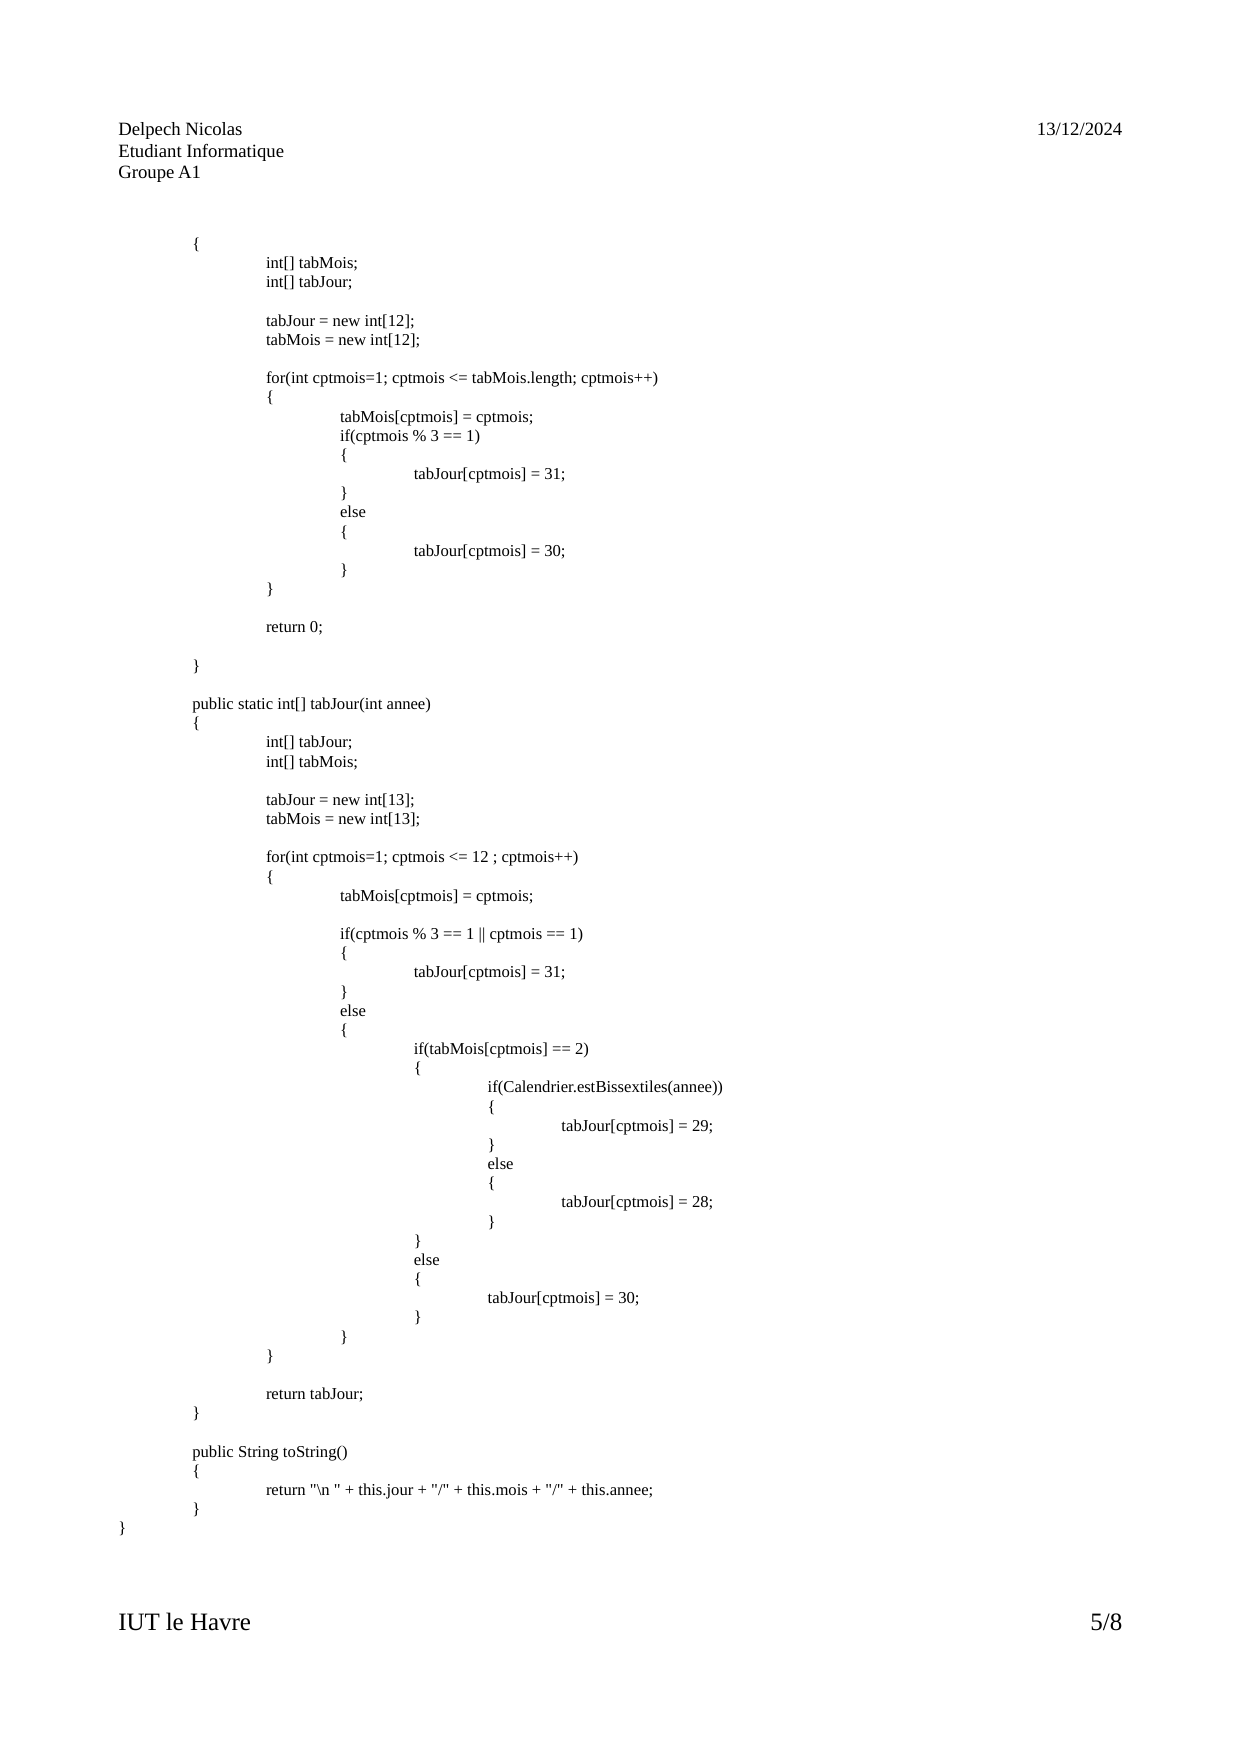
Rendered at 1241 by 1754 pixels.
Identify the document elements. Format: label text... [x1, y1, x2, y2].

table_header { int[] tabMois; int[] tabJour; tabJour = new int[12]; tabMois = new int[12]; for(int cptmois=1; cptmois <= tabMois.length; cptmois++) { tabMois[cptmois] = cptmois; if(cptmois % 3 == 1) { tabJour[cptmois] = 31; } else { tabJour[cptmois] = 30; } } return 0; } public static int[] tabJour(int annee) { int[] tabJour; int[] tabMois; tabJour = new int[13]; tabMois = new int[13]; for(int cptmois=1; cptmois <= 12 ; cptmois++) { tabMois[cptmois] = cptmois; if(cptmois % 3 == 1 || cptmois == 1) { tabJour[cptmois] = 31; } else { if(tabMois[cptmois] == 2) { if(Calendrier.estBissextiles(annee)) { tabJour[cptmois] = 29; } else { tabJour[cptmois] = 28; } } else { tabJour[cptmois] = 30; } } } return tabJour; } public String toString() { return "\n " + this.jour + "/" + this.mois + "/" + this.annee; } } [118, 234, 821, 1537]
